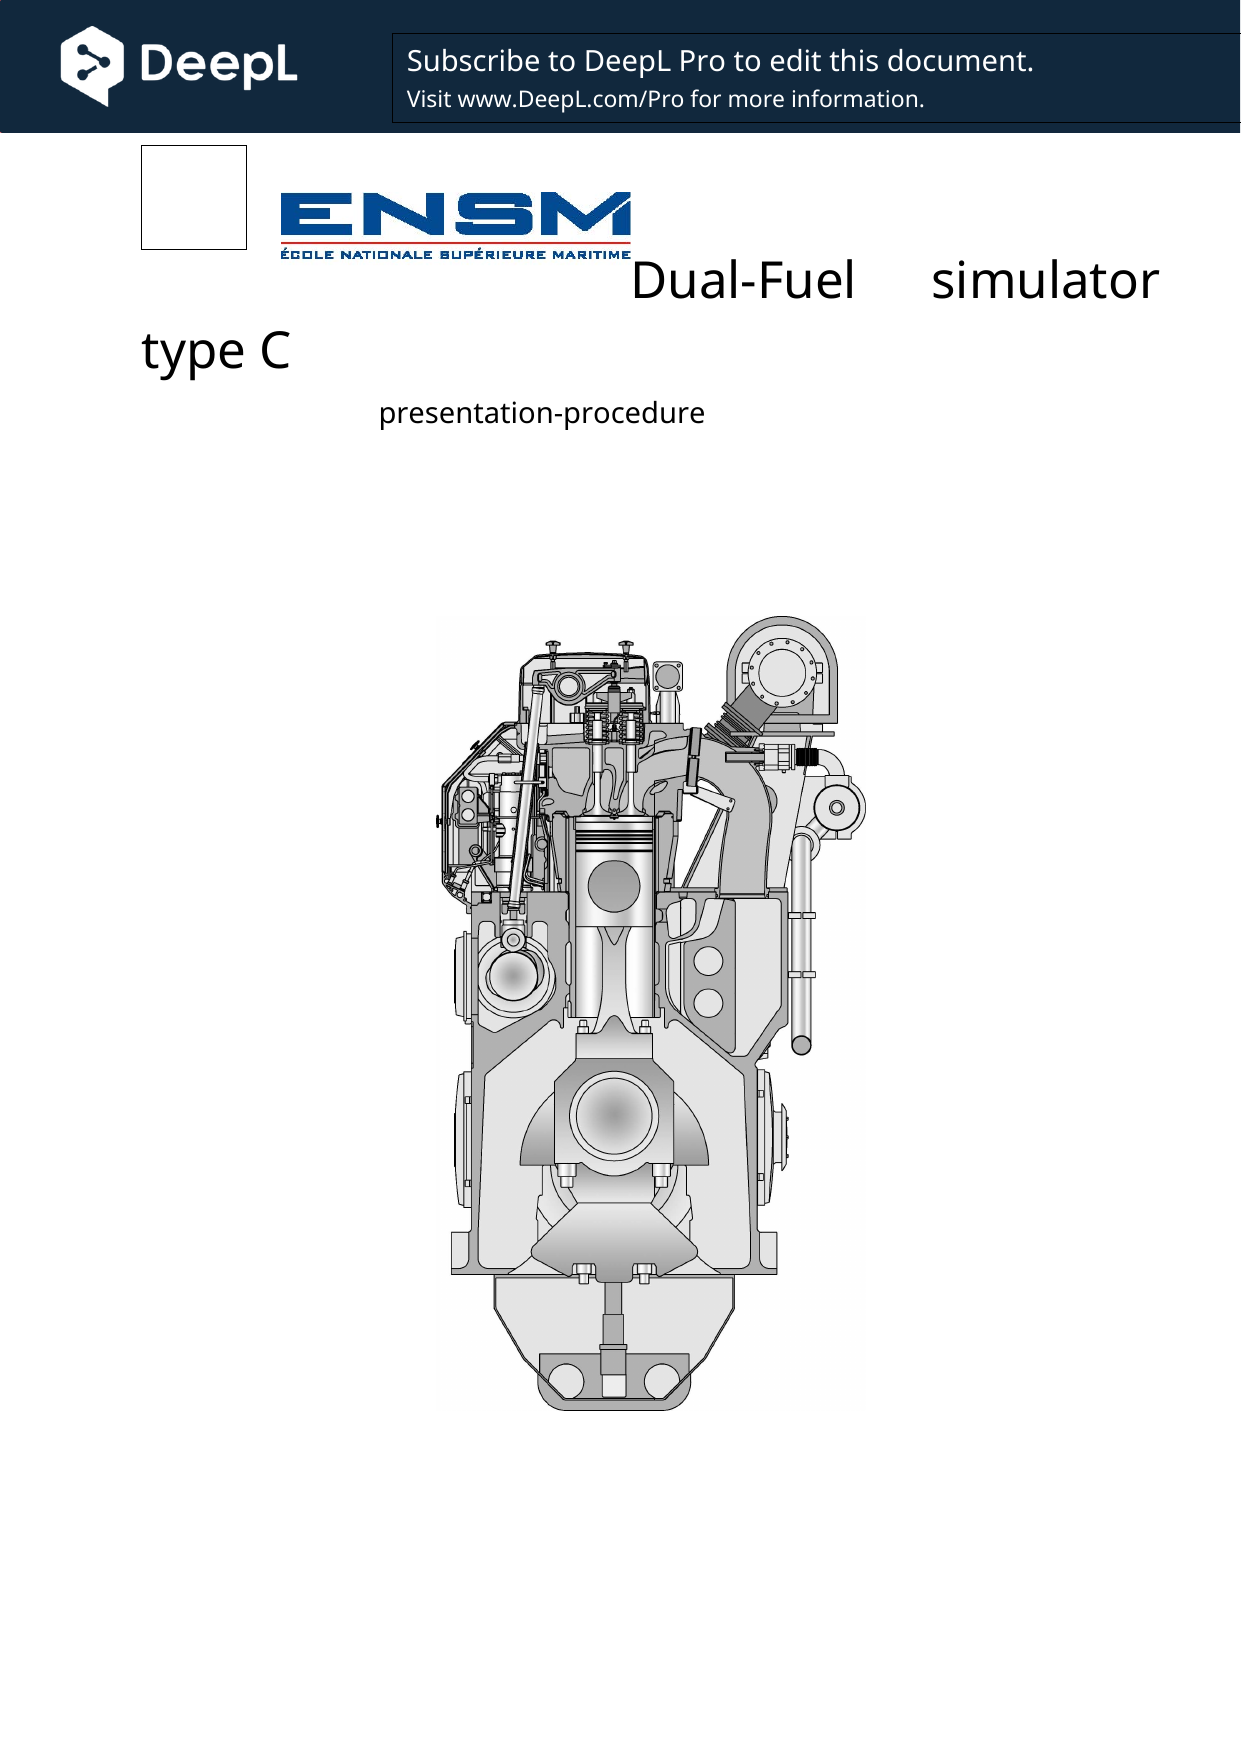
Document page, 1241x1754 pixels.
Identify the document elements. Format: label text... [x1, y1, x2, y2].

text presentation-procedure [378, 392, 1160, 432]
text Dual-Fuel simulator type C [142, 192, 1160, 383]
picture [436, 616, 866, 1411]
picture [0, 0, 1241, 133]
text Subscribe to DeepL Pro to edit this document. Visit www.DeepL.com/Pro for more information. [407, 41, 1240, 114]
picture [393, 34, 1241, 122]
picture [281, 192, 631, 299]
